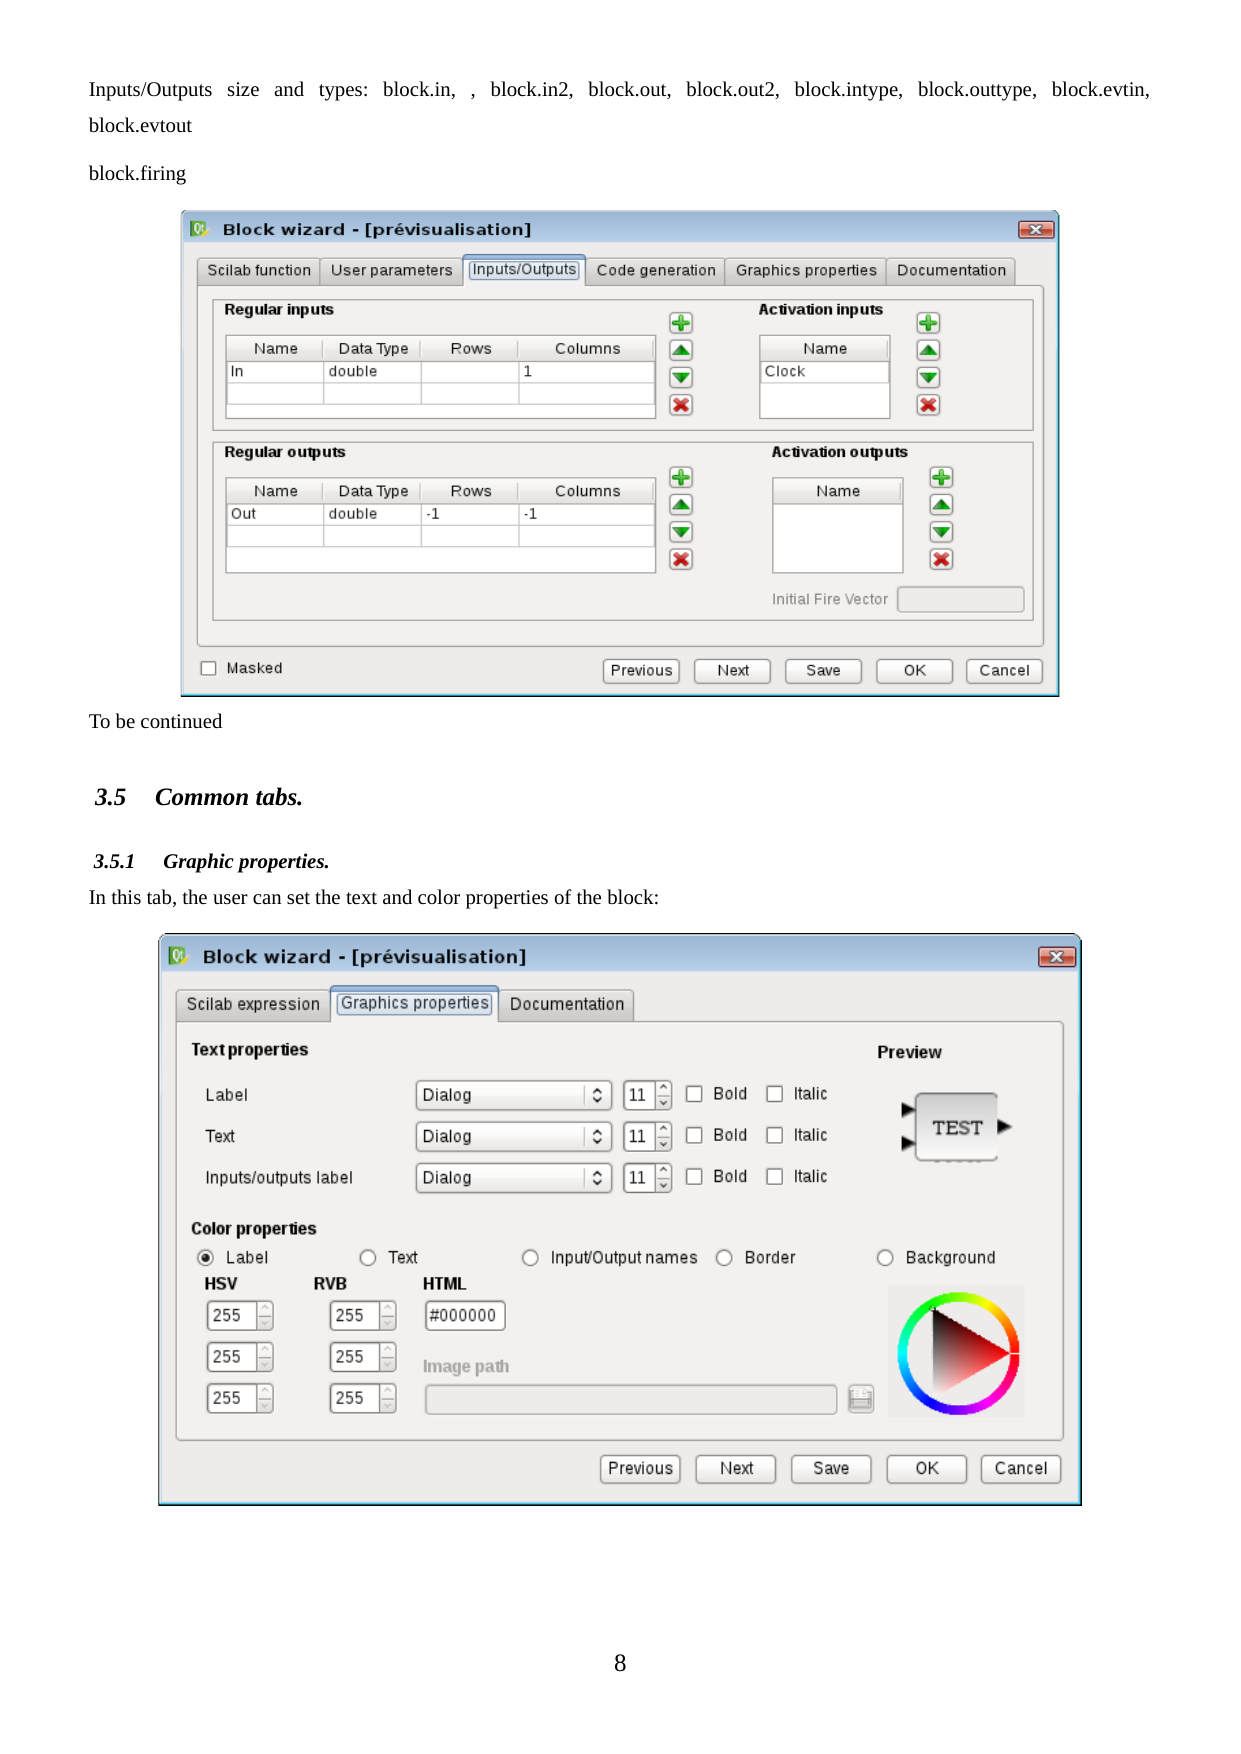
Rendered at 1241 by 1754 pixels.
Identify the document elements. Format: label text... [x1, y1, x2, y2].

text In this tab, the user can set the text and color properties of the block: [88, 885, 1152, 909]
subtitle Common tabs. [88, 782, 1152, 811]
text block.firing [88, 161, 1152, 185]
picture [158, 933, 1082, 1506]
text Inputs/Outputs size and types: block.in, , block.in2, block.out, block.out2, block.intype, block.outtype, block.evtin, block.evtout [88, 77, 1152, 137]
text To be continued [88, 210, 1152, 733]
subtitle Graphic properties. [88, 849, 1152, 873]
picture [180, 210, 1060, 697]
